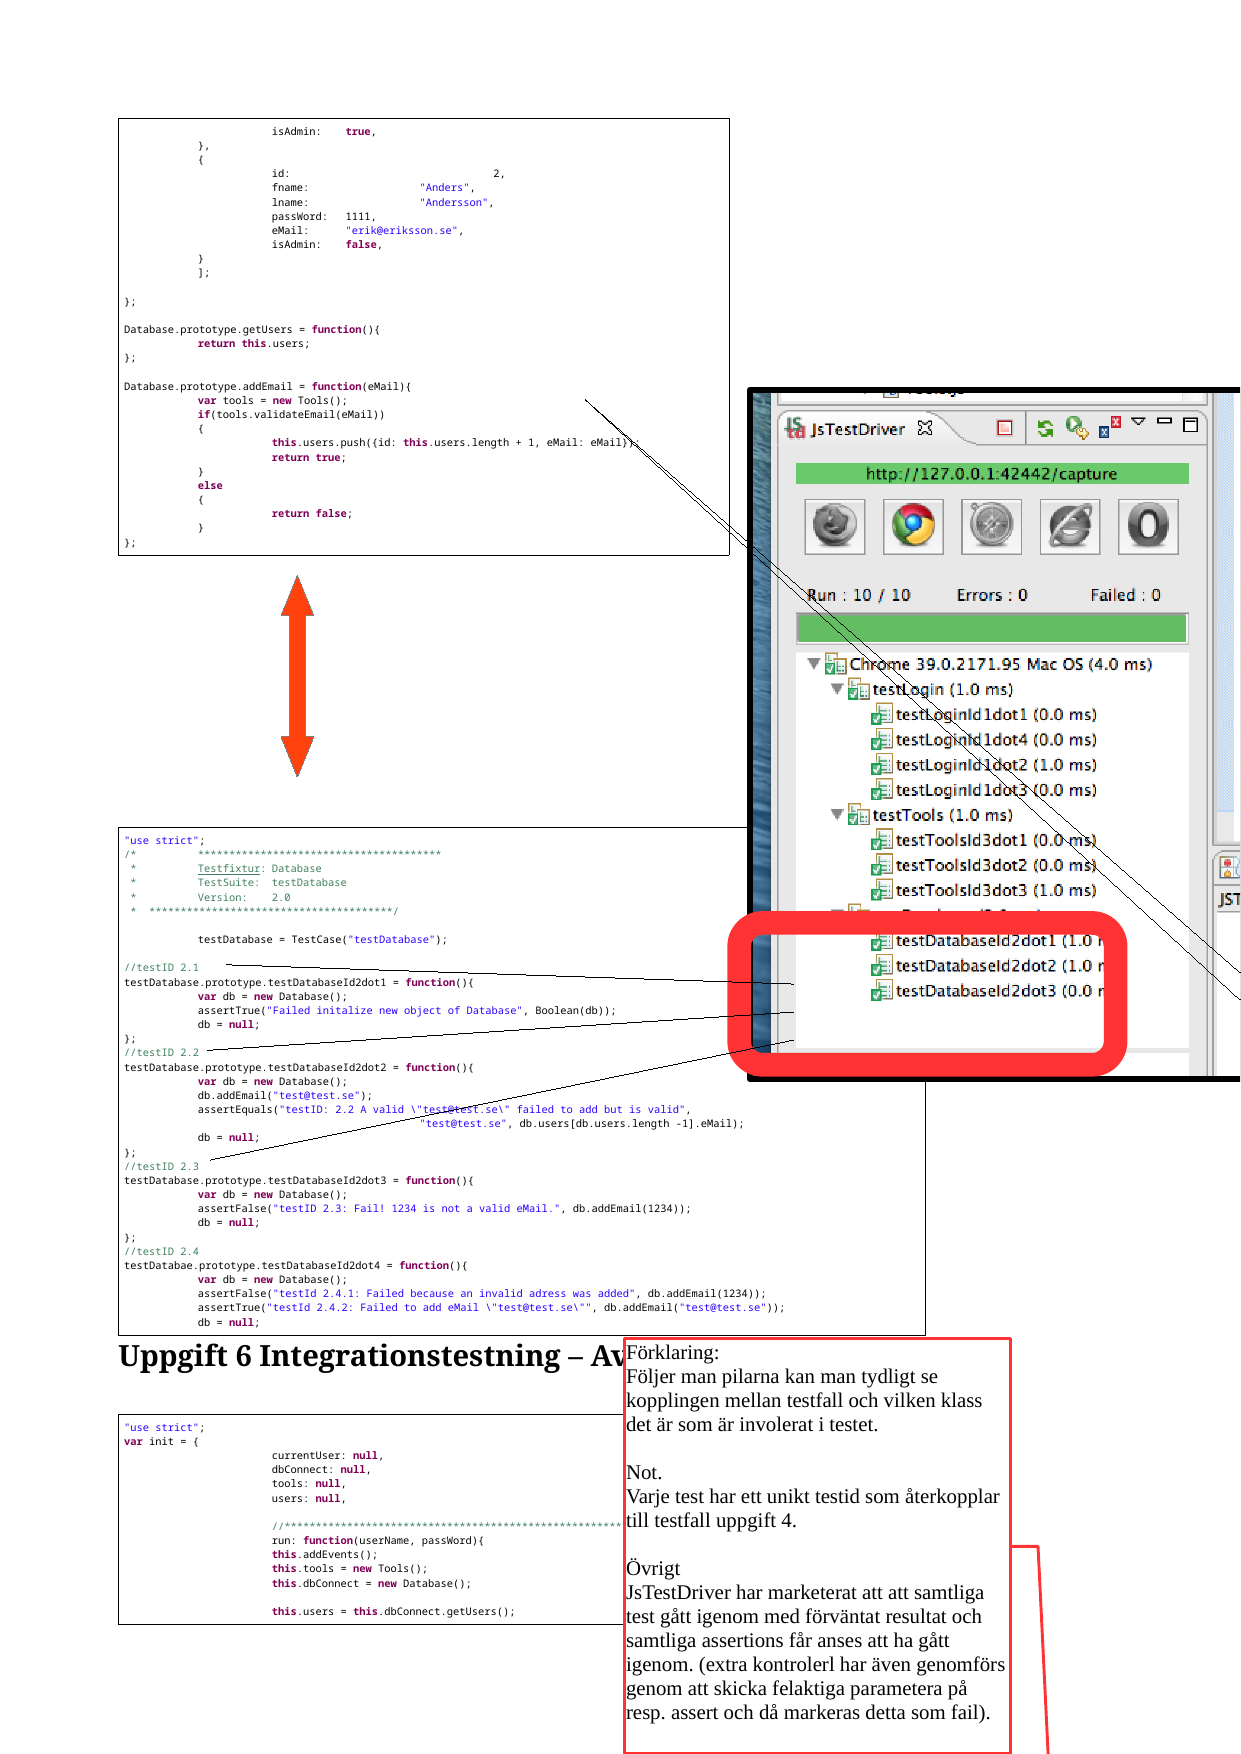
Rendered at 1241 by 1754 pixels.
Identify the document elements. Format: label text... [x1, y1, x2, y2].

picture [753, 393, 1240, 1076]
text Uppgift 6 Integrationstestning – Avseende Login (init) [118, 1335, 1122, 1374]
table_header "use strict"; /* *************************************** * Testfixtur: Database * TestSuite: testDatabase * Version: 2.0 * ***************************************/ testDatabase = TestCase("testDatabase"); //testID 2.1 testDatabase.prototype.testDatabaseId2dot1 = function(){ var db = new Database(); assertTrue("Failed initalize new object of Database", Boolean(db)); db = null; }; //testID 2.2 testDatabase.prototype.testDatabaseId2dot2 = function(){ var db = new Database(); db.addEmail("test@test.se"); assertEquals("testID: 2.2 A valid \"test@test.se\" failed to add but is valid", "test@test.se", db.users[db.users.length -1].eMail); db = null; }; //testID 2.3 testDatabase.prototype.testDatabaseId2dot3 = function(){ var db = new Database(); assertFalse("testID 2.3: Fail! 1234 is not a valid eMail.", db.addEmail(1234)); db = null; }; //testID 2.4 testDatabae.prototype.testDatabaseId2dot4 = function(){ var db = new Database(); assertFalse("testId 2.4.1: Failed because an invalid adress was added", db.addEmail(1234)); assertTrue("testId 2.4.2: Failed to add eMail \"test@test.se\"", db.addEmail("test@test.se")); db = null; [119, 828, 925, 1335]
table_header isAdmin: true, }, { id: 2, fname: "Anders", lname: "Andersson", passWord: 1111, eMail: "erik@eriksson.se", isAdmin: false, } ]; }; Database.prototype.getUsers = function(){ return this.users; }; Database.prototype.addEmail = function(eMail){ var tools = new Tools(); if(tools.validateEmail(eMail)) { this.users.push({id: this.users.length + 1, eMail: eMail}); return true; } else { return false; } }; [119, 119, 729, 555]
table_header "use strict"; var init = { currentUser: null, dbConnect: null, tools: null, users: null, //******************************************************************** run: function(userName, passWord){ this.addEvents(); this.tools = new Tools(); this.dbConnect = new Database(); this.users = this.dbConnect.getUsers(); this.loginUser(userName, passWord); }, //******************************************************************** addEvents: function(){ addEventListener("click", this.newClubAdmin, false); }, newClubAdmin: function(){ var email = prompt("Ange e-postadress"); if(init.tools.validateEmail(email)){ init.dbConnect.addEmail(email); } else{ alert("Ange en giltig e-postadress"); init.newClubAdmin(); }; }, loginUser: function(userName, passWord){ this.users.forEach(function(user){ if(user.fname === userName && user.passWord === +passWord) { init.currentUser = user; } }); } }; window.onload = function(){ while(init.currentUser === null){ //init.run(prompt("User"), prompt("Pass"), true); init.run("Erik", 2222); } }; [119, 1415, 623, 1624]
picture [753, 935, 1103, 1052]
